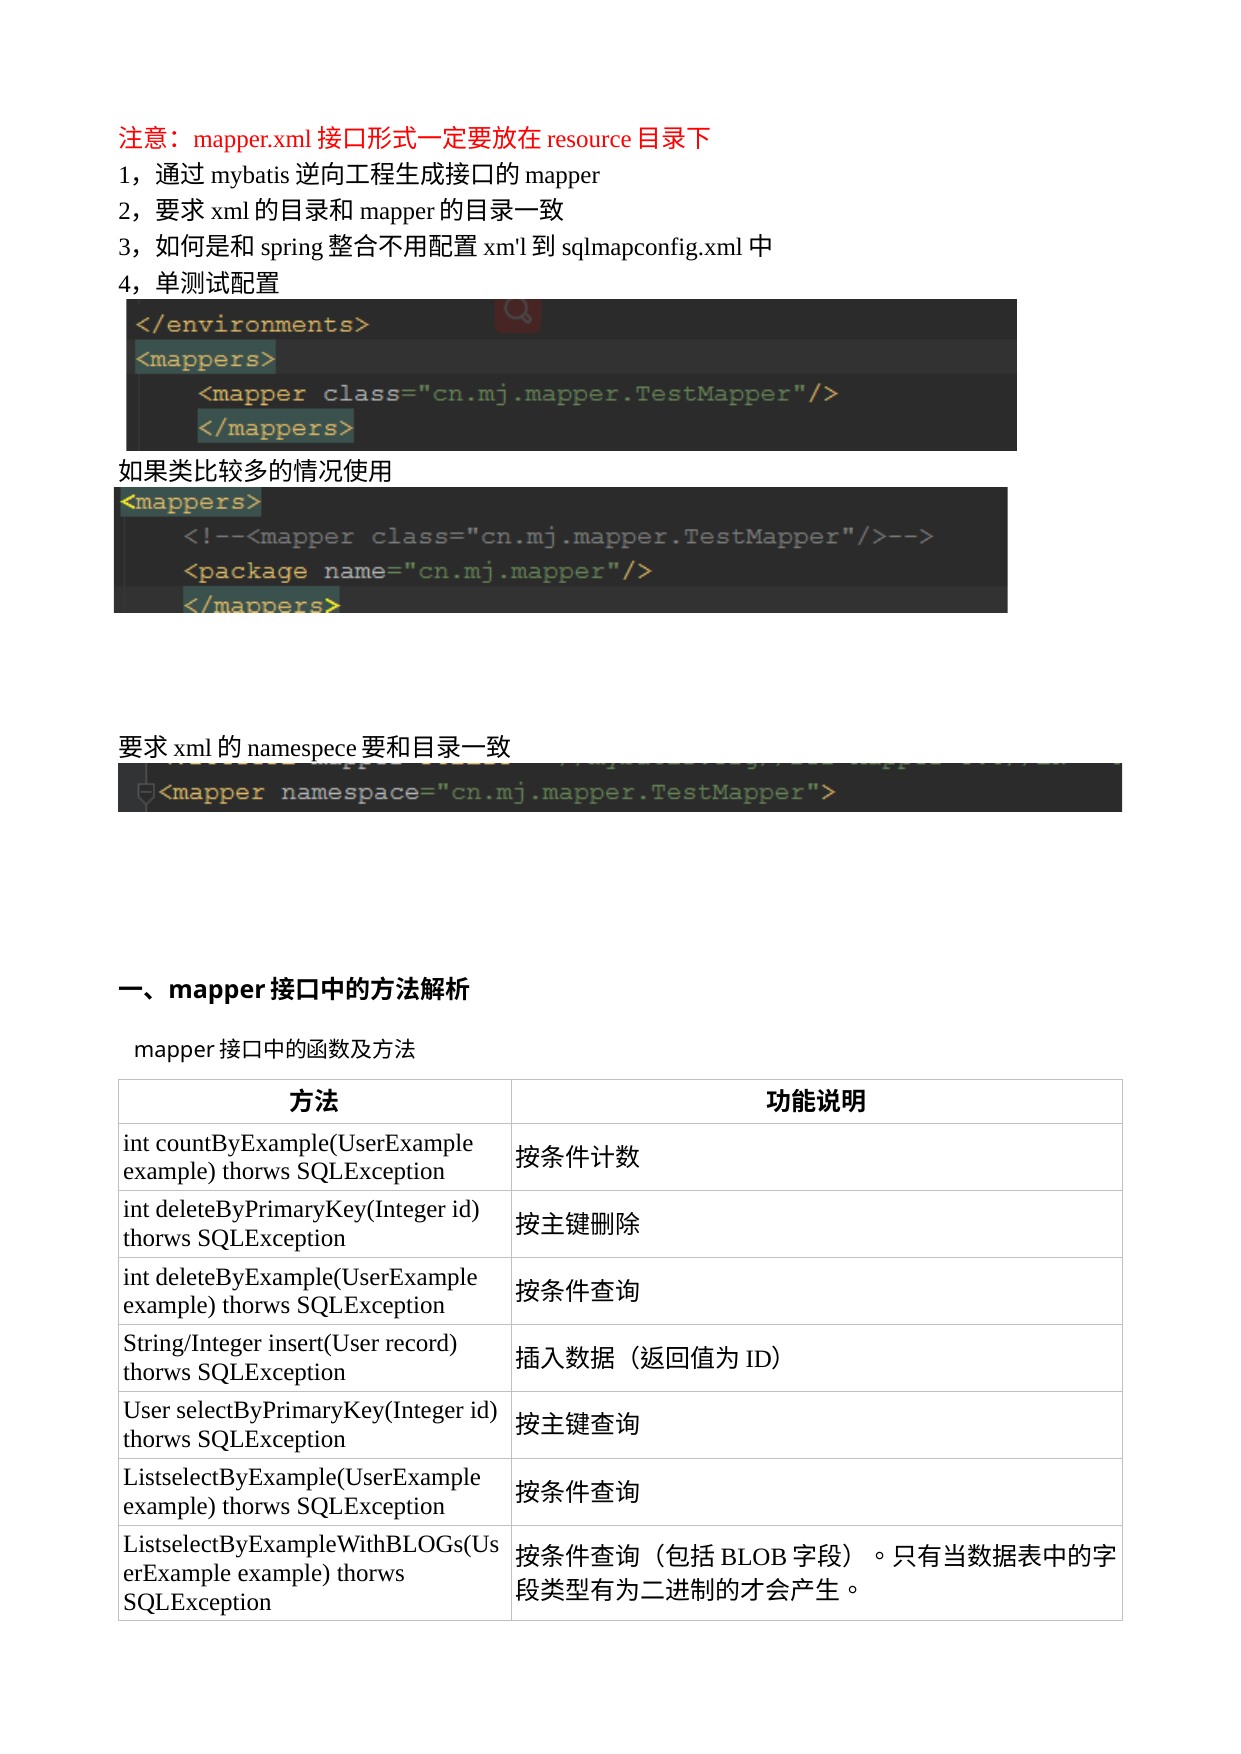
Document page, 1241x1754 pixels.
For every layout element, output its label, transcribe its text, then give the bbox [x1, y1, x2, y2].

table_cell int countByExample(UserExample example) thorws SQLException [119, 1124, 511, 1190]
table_cell int deleteByPrimaryKey(Integer id) thorws SQLException [119, 1191, 511, 1257]
picture [118, 763, 1123, 812]
table_cell int deleteByExample(UserExample example) thorws SQLException [119, 1258, 511, 1324]
text 要求xml的namespece要和目录一致 [118, 727, 1122, 763]
text 注意：mapper.xml接口形式一定要放在resource目录下 [118, 118, 1122, 154]
table_cell String/Integer insert(User record) thorws SQLException [119, 1325, 511, 1391]
text 1，通过mybatis逆向工程生成接口的mapper [118, 154, 1122, 191]
table_cell 按条件查询（包括BLOB字段）。只有当数据表中的字段类型有为二进制的才会产生。 [512, 1526, 1122, 1620]
table_cell 按主键查询 [512, 1392, 1122, 1458]
table_cell User selectByPrimaryKey(Integer id) thorws SQLException [119, 1392, 511, 1458]
text 3，如何是和spring整合不用配置xm'l到sqlmapconfig.xml中 [118, 227, 1122, 263]
picture [126, 299, 1017, 451]
text 2，要求xml的目录和mapper的目录一致 [118, 191, 1122, 227]
text 4，单测试配置 [118, 263, 1122, 299]
table_cell ListselectByExample(UserExample example) thorws SQLException [119, 1459, 511, 1525]
table_header 方法 [119, 1080, 511, 1123]
table_header 功能说明 [512, 1080, 1122, 1123]
table_cell 按主键删除 [512, 1191, 1122, 1257]
table_cell 插入数据（返回值为ID） [512, 1325, 1122, 1391]
text 如果类比较多的情况使用 [118, 299, 1122, 487]
text mapper接口中的函数及方法 [134, 1034, 1106, 1064]
subtitle 一、mapper接口中的方法解析 [118, 969, 1122, 1006]
table_cell 按条件查询 [512, 1258, 1122, 1324]
table_cell ListselectByExampleWithBLOGs(UserExample example) thorws SQLException [119, 1526, 511, 1620]
picture [113, 487, 1008, 613]
table_cell 按条件计数 [512, 1124, 1122, 1190]
table_cell 按条件查询 [512, 1459, 1122, 1525]
